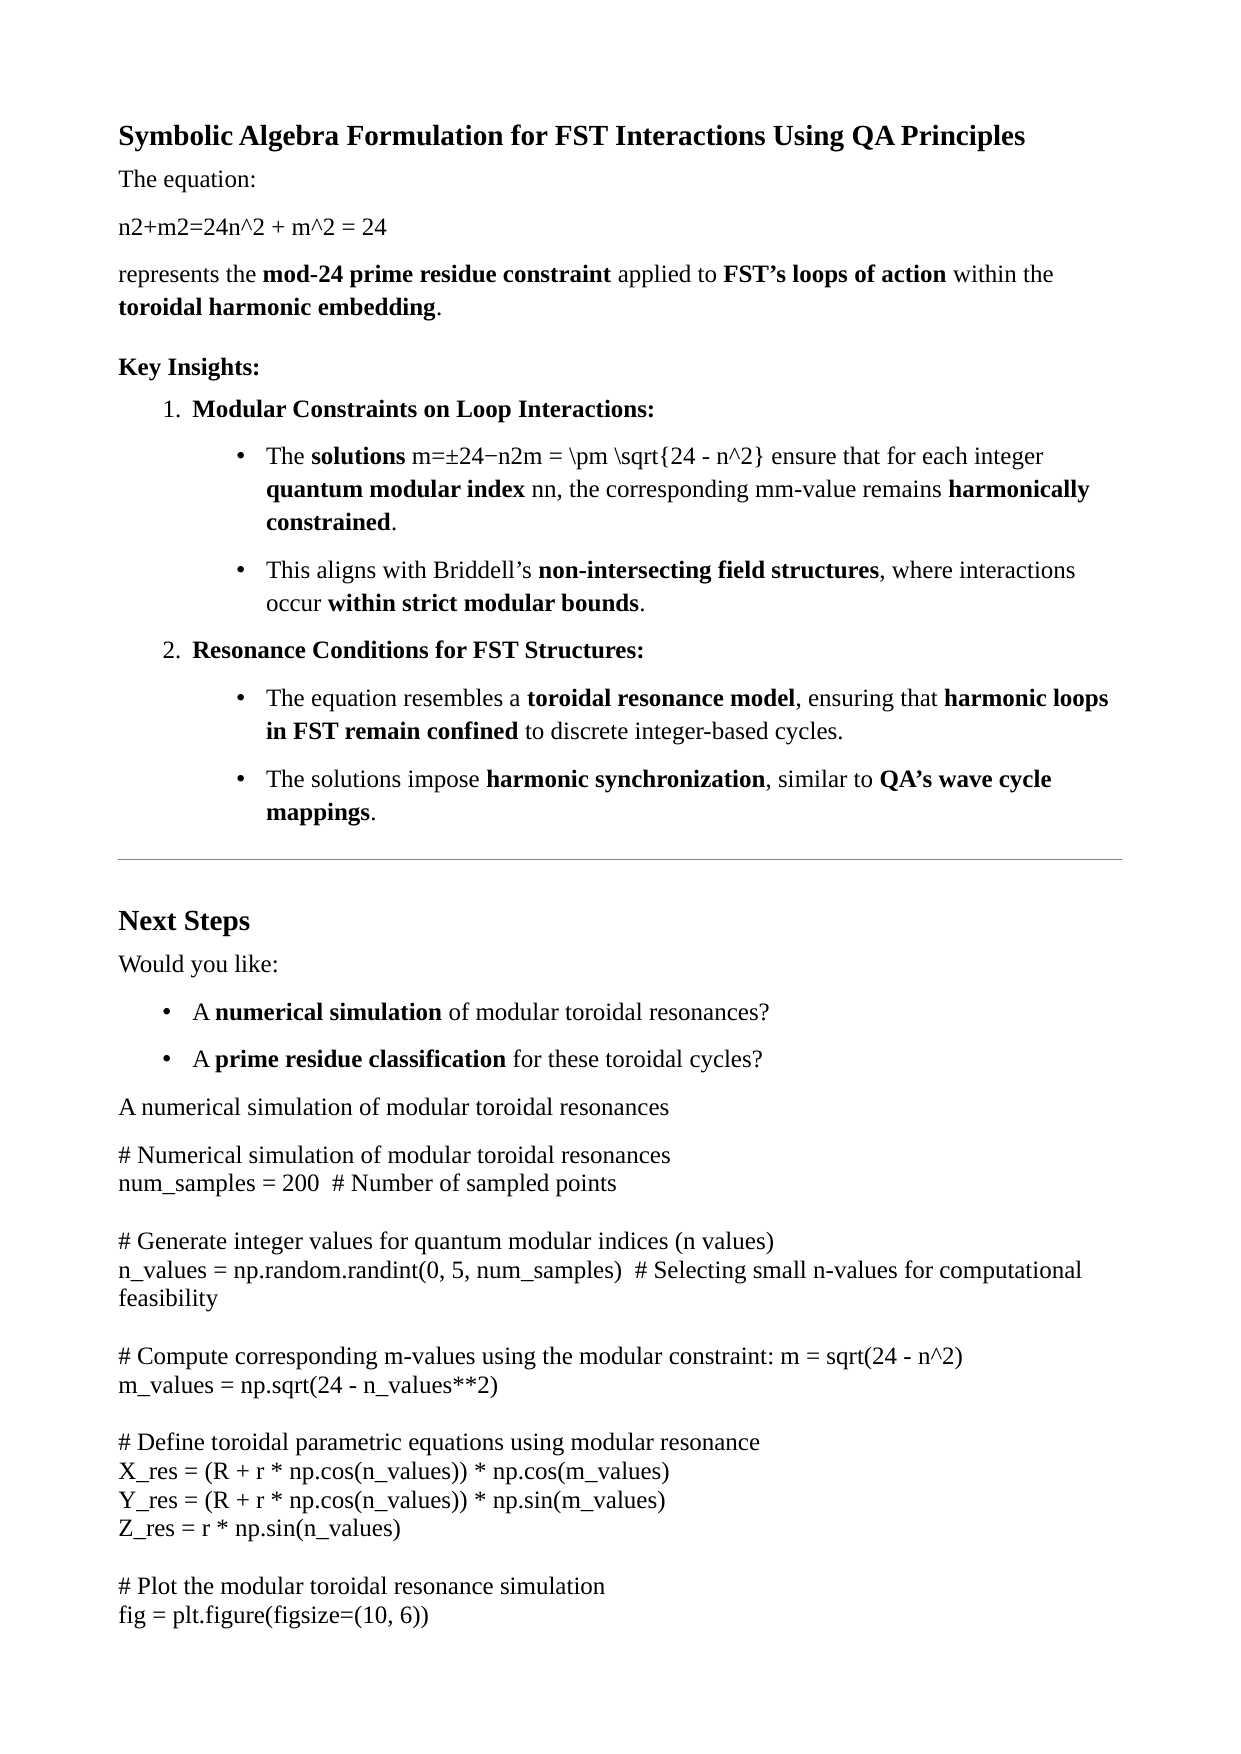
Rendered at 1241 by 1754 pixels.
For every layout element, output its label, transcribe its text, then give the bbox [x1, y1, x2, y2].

list Modular Constraints on Loop Interactions: [162, 394, 1122, 422]
list The solutions impose harmonic synchronization, similar to QA’s wave cycle mappings. [236, 764, 1122, 826]
text # Plot the modular toroidal resonance simulation [118, 1571, 1122, 1600]
text represents the mod-24 prime residue constraint applied to FST’s loops of action within the toroidal harmonic embedding. [118, 259, 1122, 321]
text A numerical simulation of modular toroidal resonances [118, 1092, 1122, 1121]
list Resonance Conditions for FST Structures: [162, 636, 1122, 664]
text # Numerical simulation of modular toroidal resonances [118, 1140, 1122, 1168]
subtitle Next Steps [118, 903, 1122, 937]
list A prime residue classification for these toroidal cycles? 🚀 [162, 1044, 1122, 1073]
subtitle Key Insights: [118, 352, 1122, 381]
text # Compute corresponding m-values using the modular constraint: m = sqrt(24 - n^2) [118, 1341, 1122, 1370]
list A numerical simulation of modular toroidal resonances? [162, 997, 1122, 1026]
text X_res = (R + r * np.cos(n_values)) * np.cos(m_values) [118, 1456, 1122, 1485]
text num_samples = 200 # Number of sampled points [118, 1168, 1122, 1197]
list The solutions m=±24−n2m = \pm \sqrt{24 - n^2} ensure that for each integer quantum modular index nn, the corresponding mm-value remains harmonically constrained. [236, 441, 1122, 536]
text Z_res = r * np.sin(n_values) [118, 1513, 1122, 1542]
text n2+m2=24n^2 + m^2 = 24 [118, 212, 1122, 241]
list This aligns with Briddell’s non-intersecting field structures, where interactions occur within strict modular bounds. [236, 555, 1122, 617]
text # Generate integer values for quantum modular indices (n values) [118, 1226, 1122, 1255]
subtitle Symbolic Algebra Formulation for FST Interactions Using QA Principles [118, 118, 1122, 152]
text Would you like: [118, 949, 1122, 978]
text n_values = np.random.randint(0, 5, num_samples) # Selecting small n-values for computational feasibility [118, 1255, 1122, 1312]
text m_values = np.sqrt(24 - n_values**2) [118, 1370, 1122, 1398]
list The equation resembles a toroidal resonance model, ensuring that harmonic loops in FST remain confined to discrete integer-based cycles. [236, 683, 1122, 745]
text fig = plt.figure(figsize=(10, 6)) [118, 1600, 1122, 1628]
text Y_res = (R + r * np.cos(n_values)) * np.sin(m_values) [118, 1485, 1122, 1513]
text The equation: [118, 164, 1122, 193]
text # Define toroidal parametric equations using modular resonance [118, 1427, 1122, 1456]
